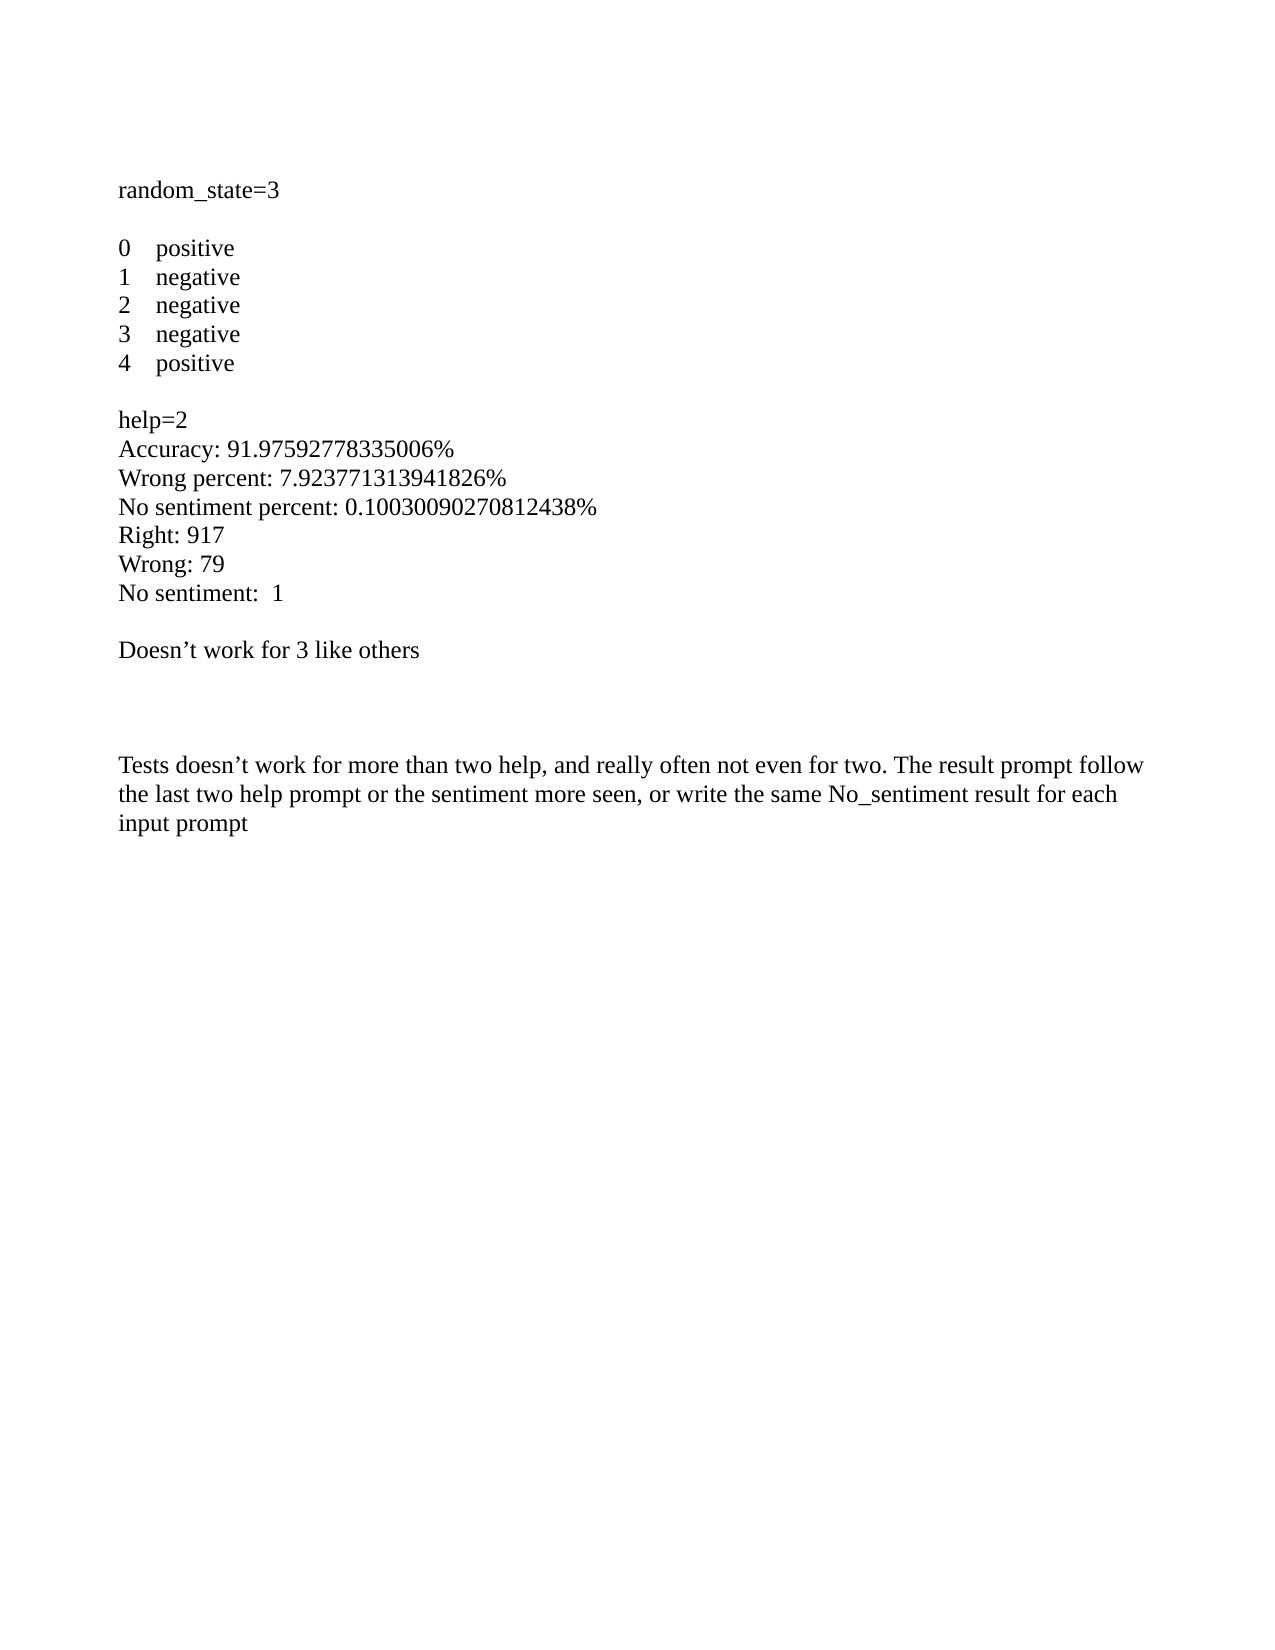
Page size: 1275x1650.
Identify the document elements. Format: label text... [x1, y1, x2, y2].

text random_state=3 [118, 176, 1157, 204]
text Wrong: 79 [118, 549, 1157, 578]
text Right: 917 [118, 521, 1157, 549]
text Wrong percent: 7.923771313941826% [118, 463, 1157, 492]
text No sentiment percent: 0.10030090270812438% [118, 492, 1157, 521]
text 2 negative [118, 291, 1157, 319]
text No sentiment: 1 [118, 578, 1157, 607]
text help=2 [118, 406, 1157, 434]
text Accuracy: 91.97592778335006% [118, 434, 1157, 463]
text Tests doesn’t work for more than two help, and really often not even for two. The result prompt follow the last two help prompt or the sentiment more seen, or write the same No_sentiment result for each input prompt [118, 751, 1157, 837]
text Doesn’t work for 3 like others [118, 636, 1157, 664]
text 3 negative [118, 319, 1157, 348]
text 4 positive [118, 348, 1157, 377]
text 0 positive [118, 233, 1157, 262]
text 1 negative [118, 262, 1157, 291]
